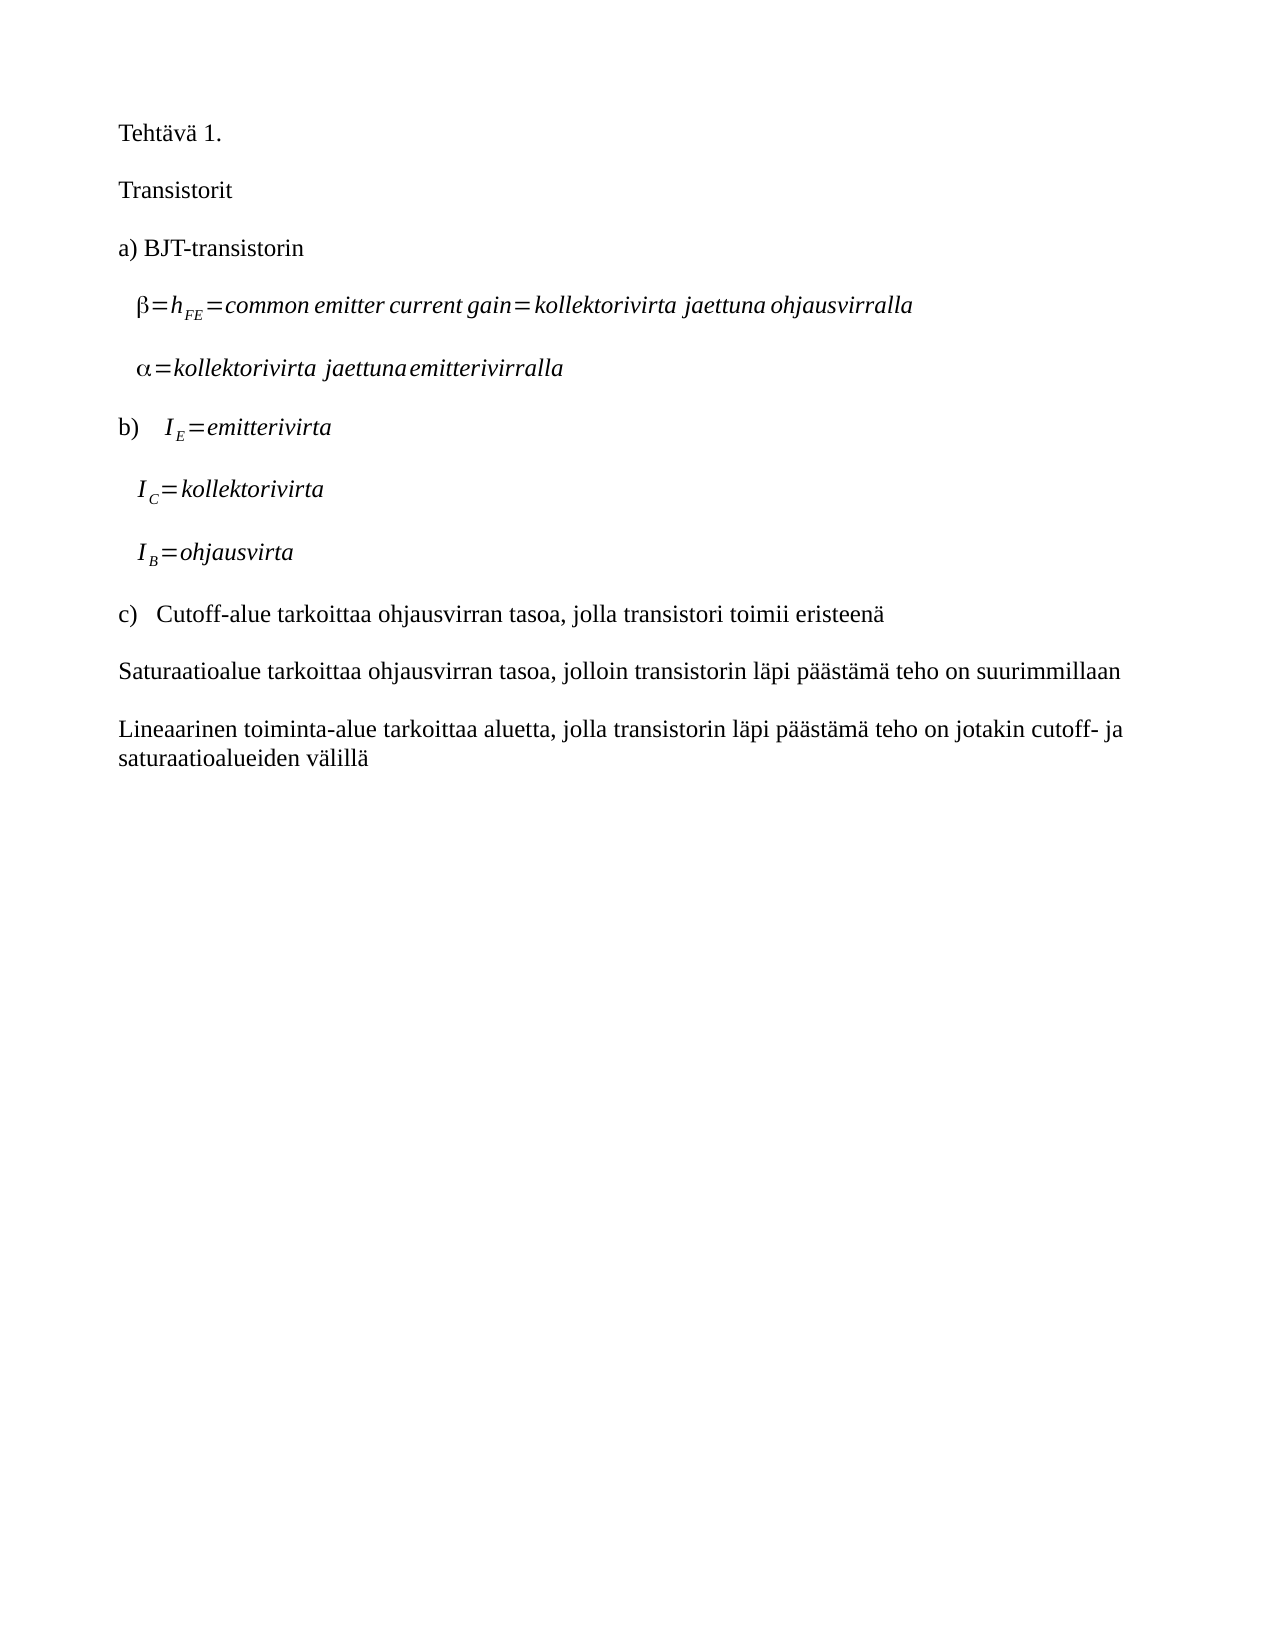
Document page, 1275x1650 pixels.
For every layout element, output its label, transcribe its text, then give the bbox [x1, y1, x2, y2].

text Tehtävä 1. [118, 118, 1157, 147]
text Transistorit [118, 176, 1157, 204]
text b) [118, 412, 1157, 445]
text Saturaatioalue tarkoittaa ohjausvirran tasoa, jolloin transistorin läpi päästämä teho on suurimmillaan [118, 656, 1157, 685]
text c) Cutoff-alue tarkoittaa ohjausvirran tasoa, jolla transistori toimii eristeenä [118, 599, 1157, 628]
text Lineaarinen toiminta-alue tarkoittaa aluetta, jolla transistorin läpi päästämä teho on jotakin cutoff- ja saturaatioalueiden välillä [118, 714, 1157, 771]
text a) BJT-transistorin [118, 233, 1157, 262]
